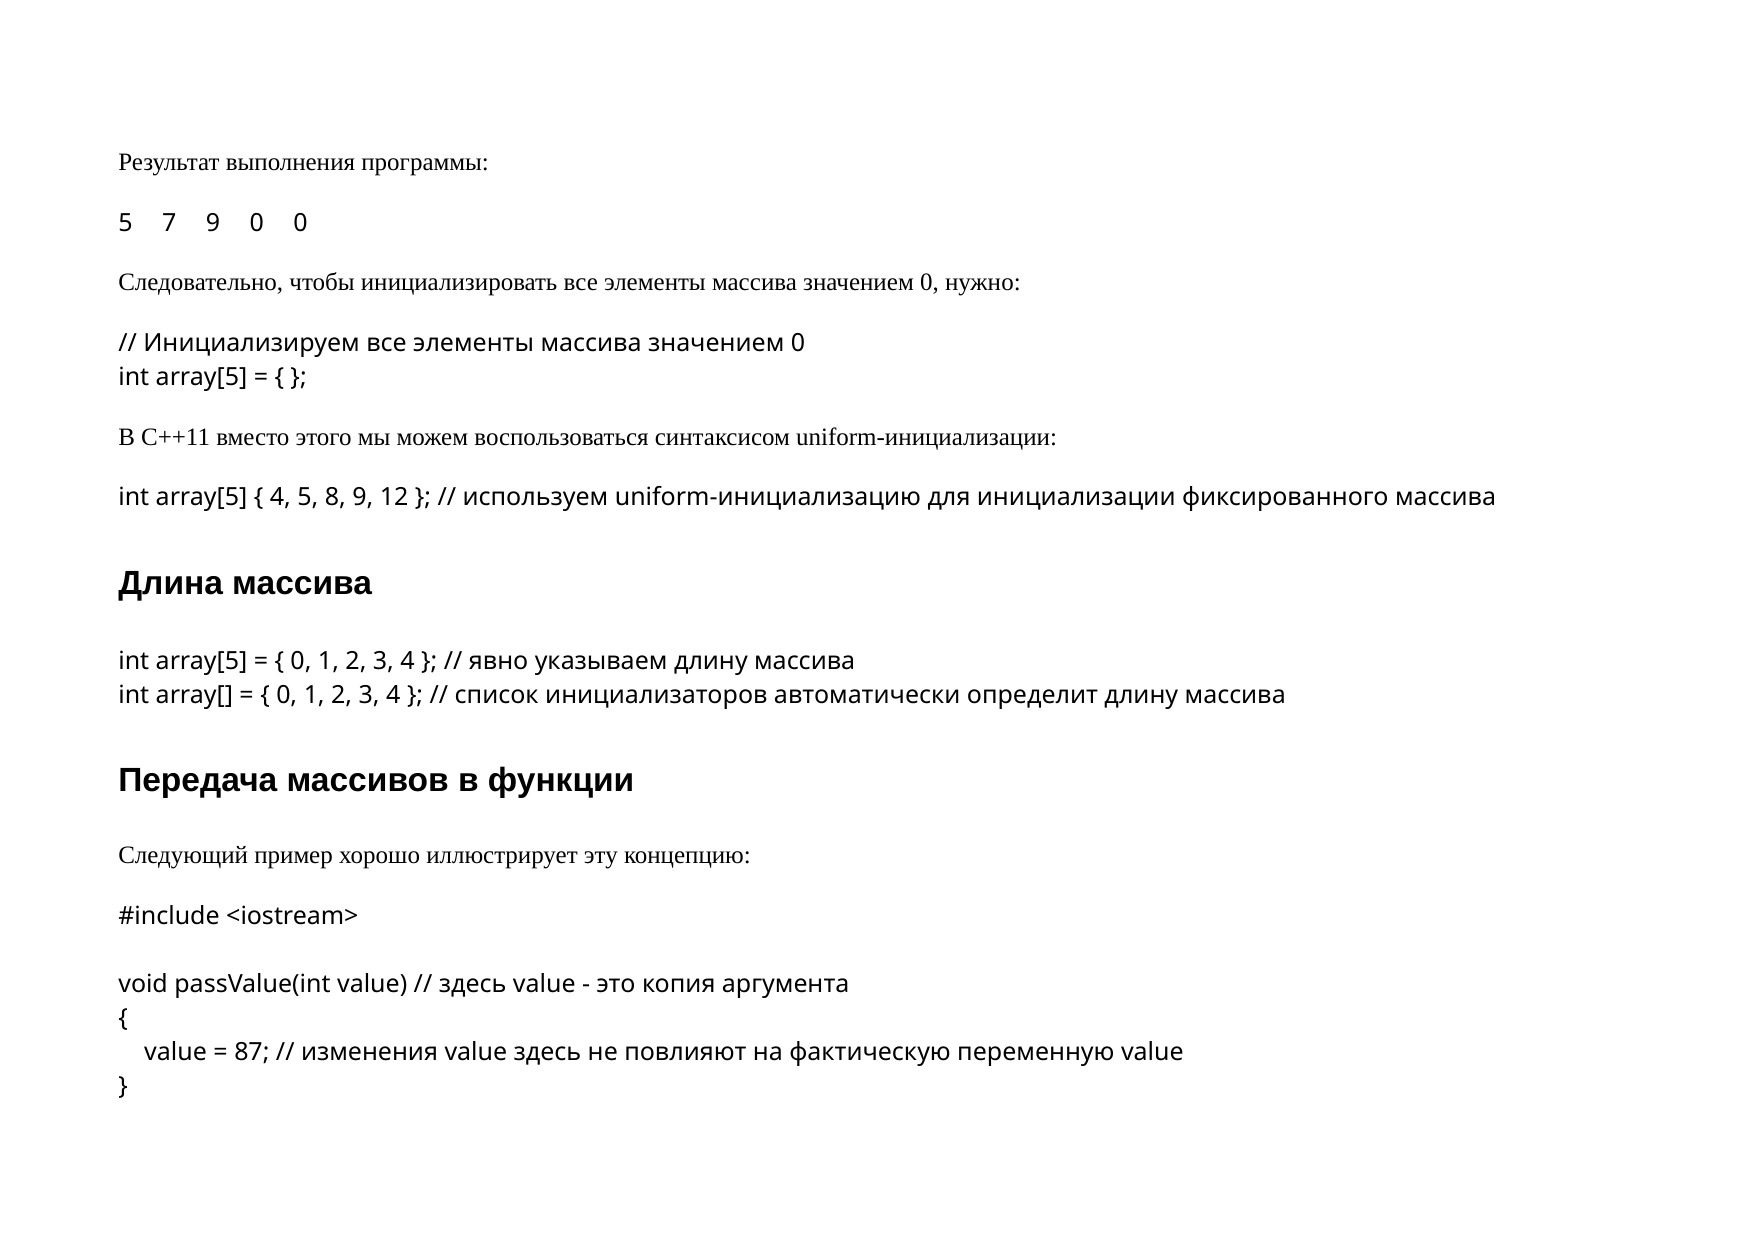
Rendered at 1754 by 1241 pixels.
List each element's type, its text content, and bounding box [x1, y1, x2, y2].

text int array[5] = { }; [118, 359, 1636, 393]
subtitle Длина массива [118, 563, 1636, 601]
text int array[] = { 0, 1, 2, 3, 4 }; // список инициализаторов автоматически определит длину массива [118, 677, 1636, 711]
text 5 7 9 0 0 [118, 204, 1636, 238]
text } [118, 1068, 1636, 1102]
text #include <iostream> [118, 898, 1636, 932]
text int array[5] { 4, 5, 8, 9, 12 }; // используем uniform-инициализацию для инициализации фиксированного массива [118, 479, 1636, 513]
text Результат выполнения программы: [118, 147, 1636, 176]
text int array[5] = { 0, 1, 2, 3, 4 }; // явно указываем длину массива [118, 643, 1636, 677]
text void passValue(int value) // здесь value - это копия аргумента [118, 966, 1636, 1000]
text { [118, 1000, 1636, 1034]
text Следовательно, чтобы инициализировать все элементы массива значением 0, нужно: [118, 267, 1636, 296]
subtitle Передача массивов в функции [118, 760, 1636, 799]
text value = 87; // изменения value здесь не повлияют на фактическую переменную value [118, 1034, 1636, 1068]
text // Инициализируем все элементы массива значением 0 [118, 325, 1636, 359]
text Следующий пример хорошо иллюстрирует эту концепцию: [118, 840, 1636, 869]
text В C++11 вместо этого мы можем воспользоваться синтаксисом uniform-инициализации: [118, 422, 1636, 450]
